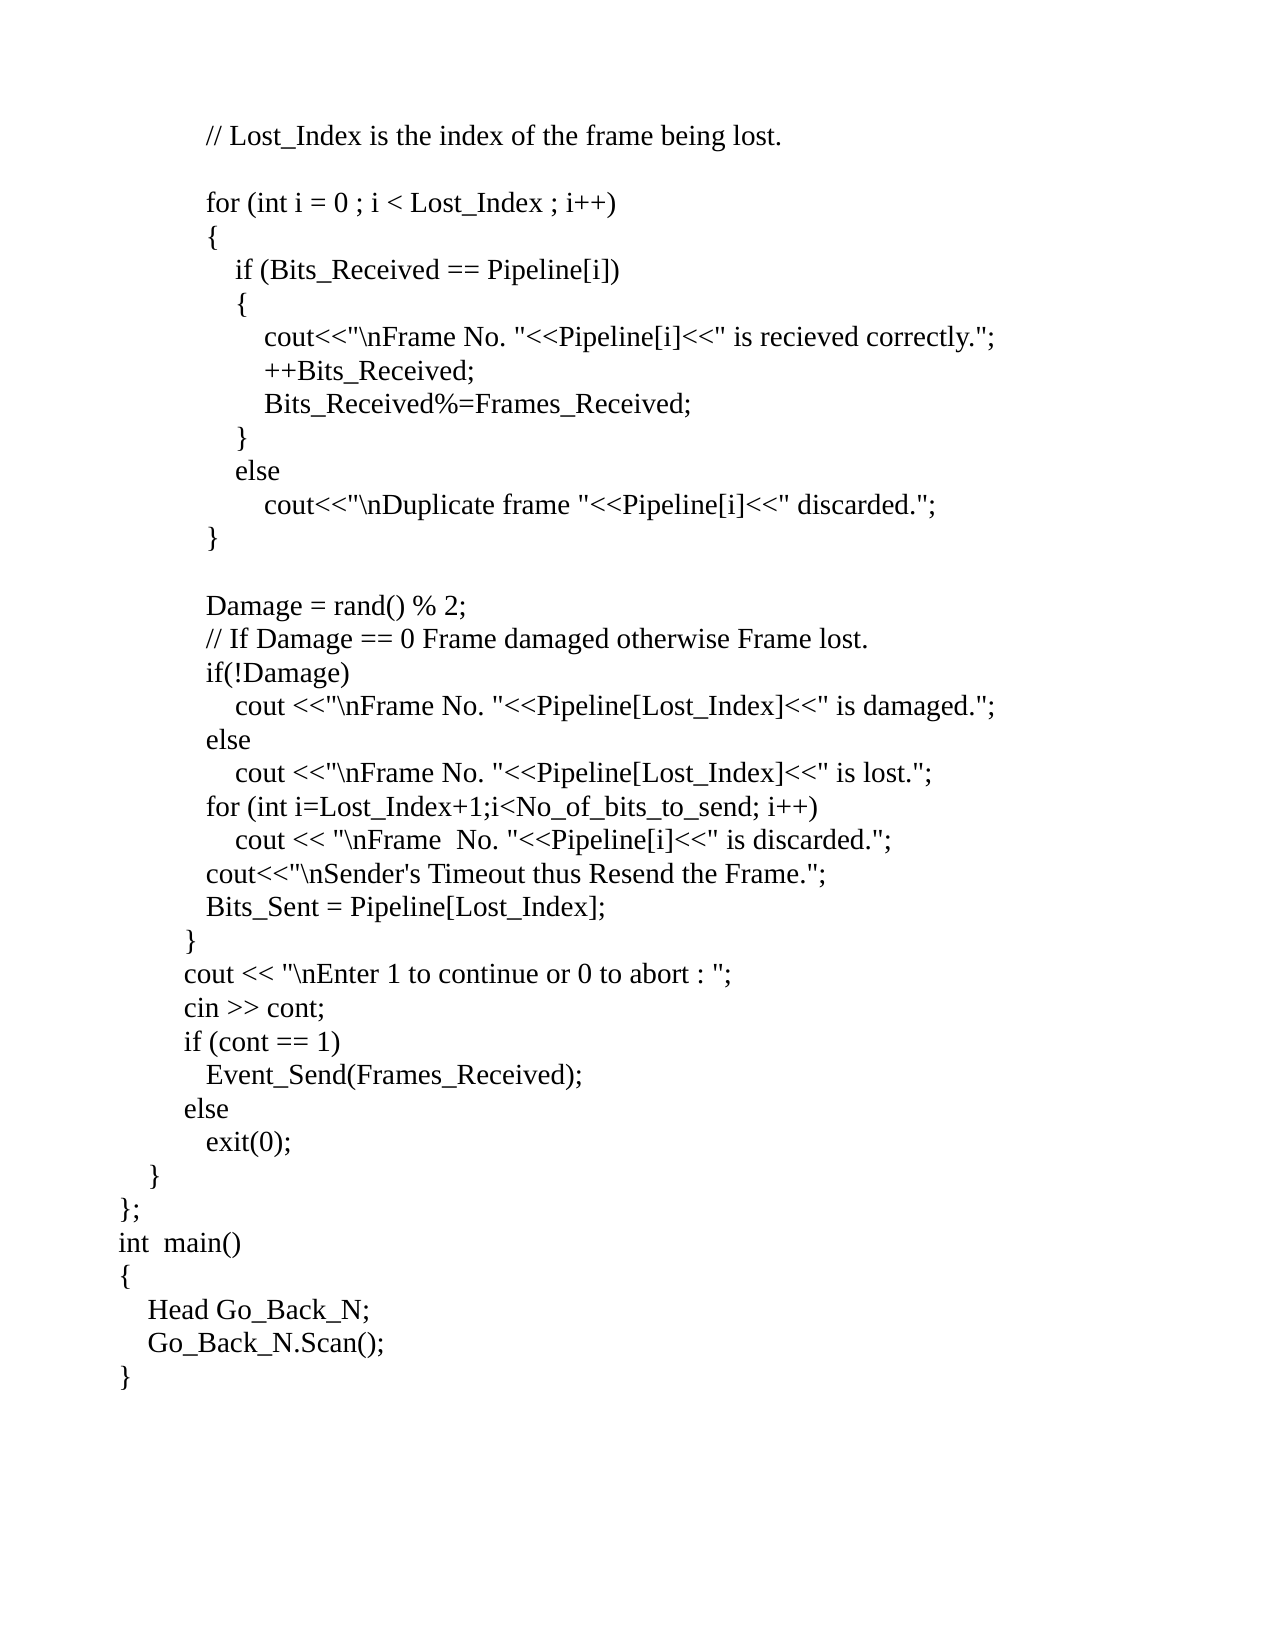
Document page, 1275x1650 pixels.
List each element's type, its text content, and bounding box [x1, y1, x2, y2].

text } [118, 420, 1157, 453]
text } [118, 923, 1157, 957]
text if (Bits_Received == Pipeline[i]) [118, 252, 1157, 286]
text Head Go_Back_N; [118, 1292, 1157, 1326]
text // If Damage == 0 Frame damaged otherwise Frame lost. [118, 621, 1157, 655]
text } [118, 1158, 1157, 1191]
text for (int i=Lost_Index+1;i<No_of_bits_to_send; i++) [118, 789, 1157, 822]
text } [118, 521, 1157, 554]
text if (cont == 1) [118, 1024, 1157, 1057]
text cout<<"\nDuplicate frame "<<Pipeline[i]<<" discarded."; [118, 487, 1157, 521]
text cout<<"\nFrame No. "<<Pipeline[i]<<" is recieved correctly."; [118, 319, 1157, 353]
text Event_Send(Frames_Received); [118, 1057, 1157, 1091]
text Go_Back_N.Scan(); [118, 1326, 1157, 1359]
text cout<<"\nSender's Timeout thus Resend the Frame."; [118, 856, 1157, 889]
text else [118, 722, 1157, 755]
text for (int i = 0 ; i < Lost_Index ; i++) [118, 185, 1157, 219]
text }; [118, 1191, 1157, 1225]
text { [118, 1258, 1157, 1292]
text cout << "\nEnter 1 to continue or 0 to abort : "; [118, 957, 1157, 990]
text else [118, 453, 1157, 487]
text } [118, 1359, 1157, 1393]
text cout <<"\nFrame No. "<<Pipeline[Lost_Index]<<" is lost."; [118, 755, 1157, 789]
text Damage = rand() % 2; [118, 588, 1157, 621]
text // Lost_Index is the index of the frame being lost. [118, 118, 1157, 152]
text { [118, 219, 1157, 252]
text cout <<"\nFrame No. "<<Pipeline[Lost_Index]<<" is damaged."; [118, 688, 1157, 722]
text Bits_Received%=Frames_Received; [118, 386, 1157, 420]
text { [118, 286, 1157, 319]
text exit(0); [118, 1124, 1157, 1158]
text ++Bits_Received; [118, 353, 1157, 386]
text cout << "\nFrame No. "<<Pipeline[i]<<" is discarded."; [118, 822, 1157, 856]
text else [118, 1091, 1157, 1124]
text int main() [118, 1225, 1157, 1258]
text cin >> cont; [118, 990, 1157, 1024]
text if(!Damage) [118, 655, 1157, 688]
text Bits_Sent = Pipeline[Lost_Index]; [118, 889, 1157, 923]
